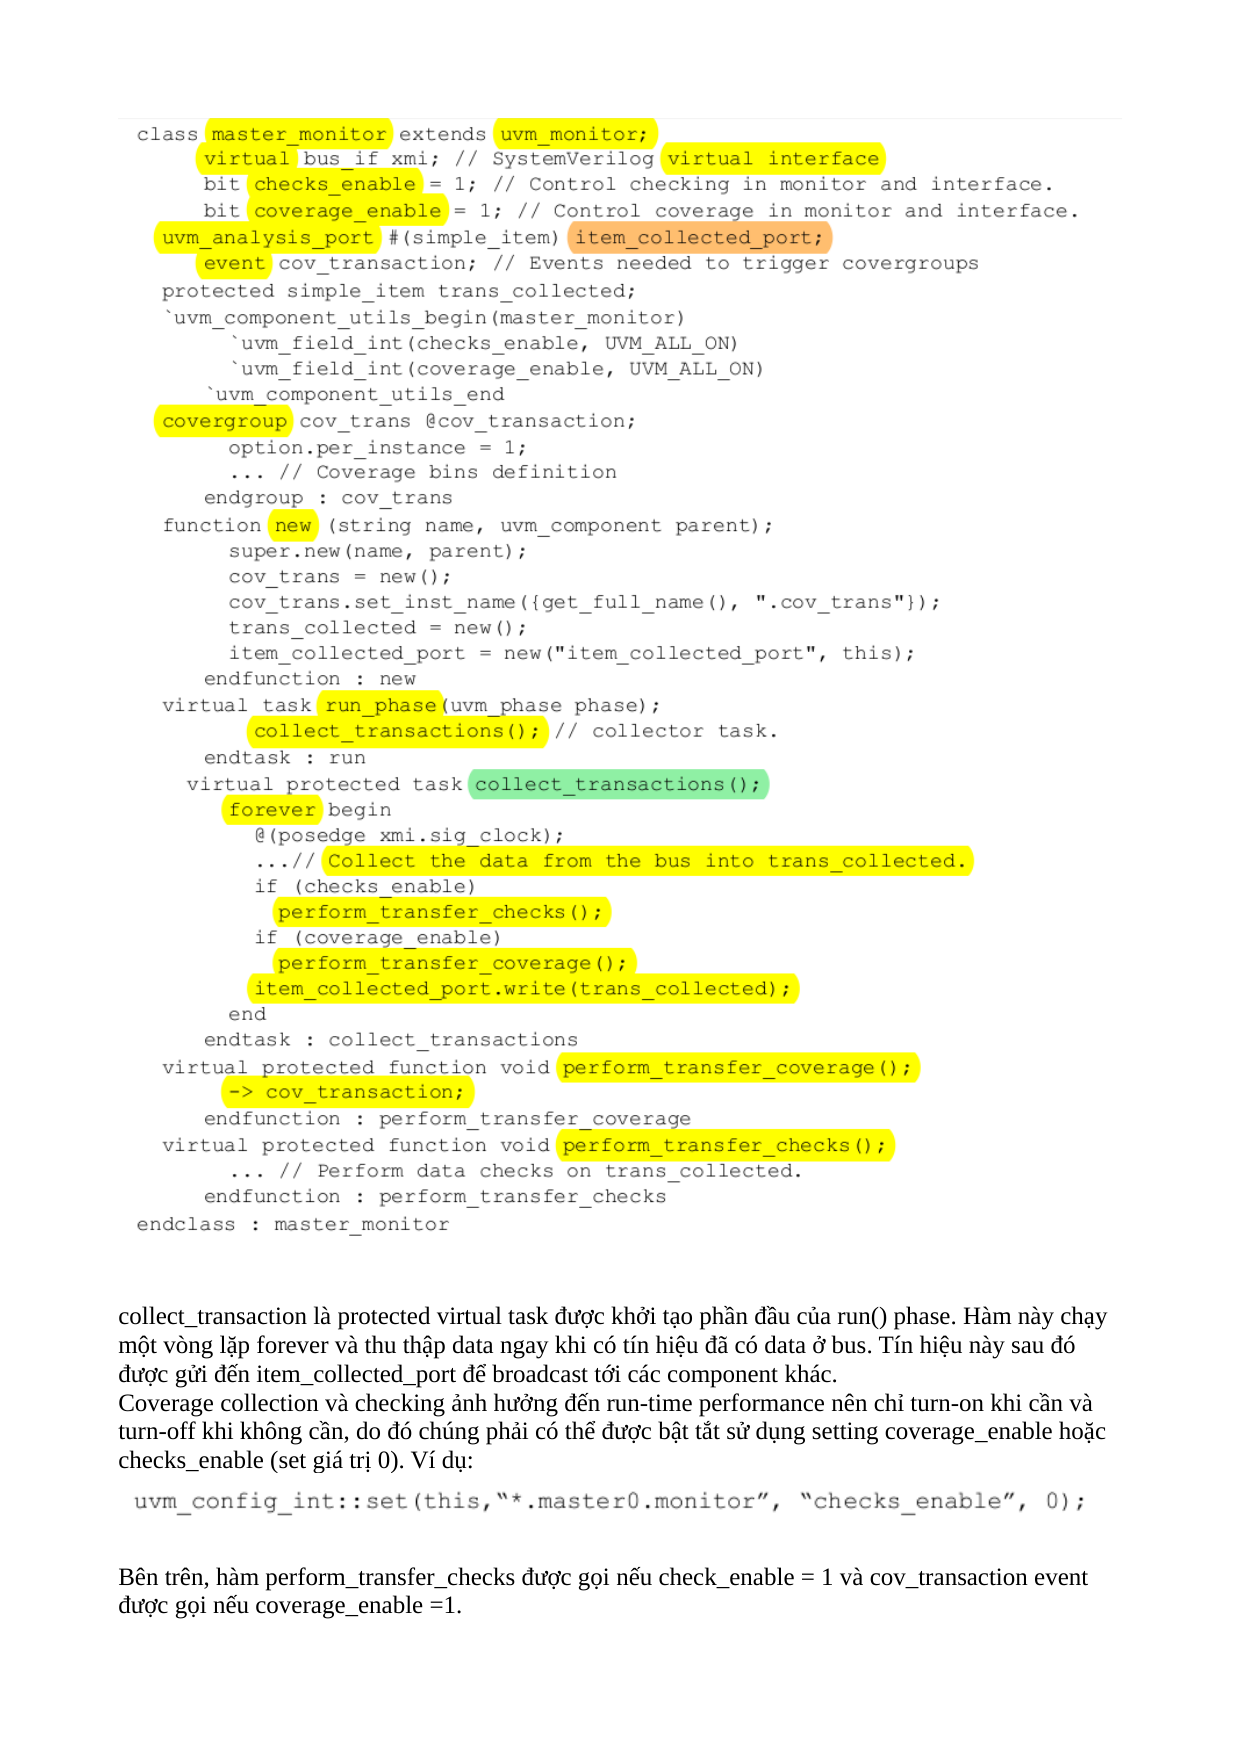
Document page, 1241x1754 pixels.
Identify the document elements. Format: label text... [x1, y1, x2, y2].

text Bên trên, hàm perform_transfer_checks được gọi nếu check_enable = 1 và cov_transaction event được gọi nếu coverage_enable =1. [118, 1533, 1122, 1619]
picture [118, 118, 1123, 1244]
text collect_transaction là protected virtual task được khởi tạo phần đầu của run() phase. Hàm này chạy một vòng lặp forever và thu thập data ngay khi có tín hiệu đã có data ở bus. Tín hiệu này sau đó được gửi đến item_collected_port để broadcast tới các component khác. [118, 1301, 1122, 1388]
picture [118, 1473, 1123, 1533]
text Coverage collection và checking ảnh hưởng đến run-time performance nên chỉ turn-on khi cần và turn-off khi không cần, do đó chúng phải có thể được bật tắt sử dụng setting coverage_enable hoặc checks_enable (set giá trị 0). Ví dụ: [118, 1388, 1122, 1473]
